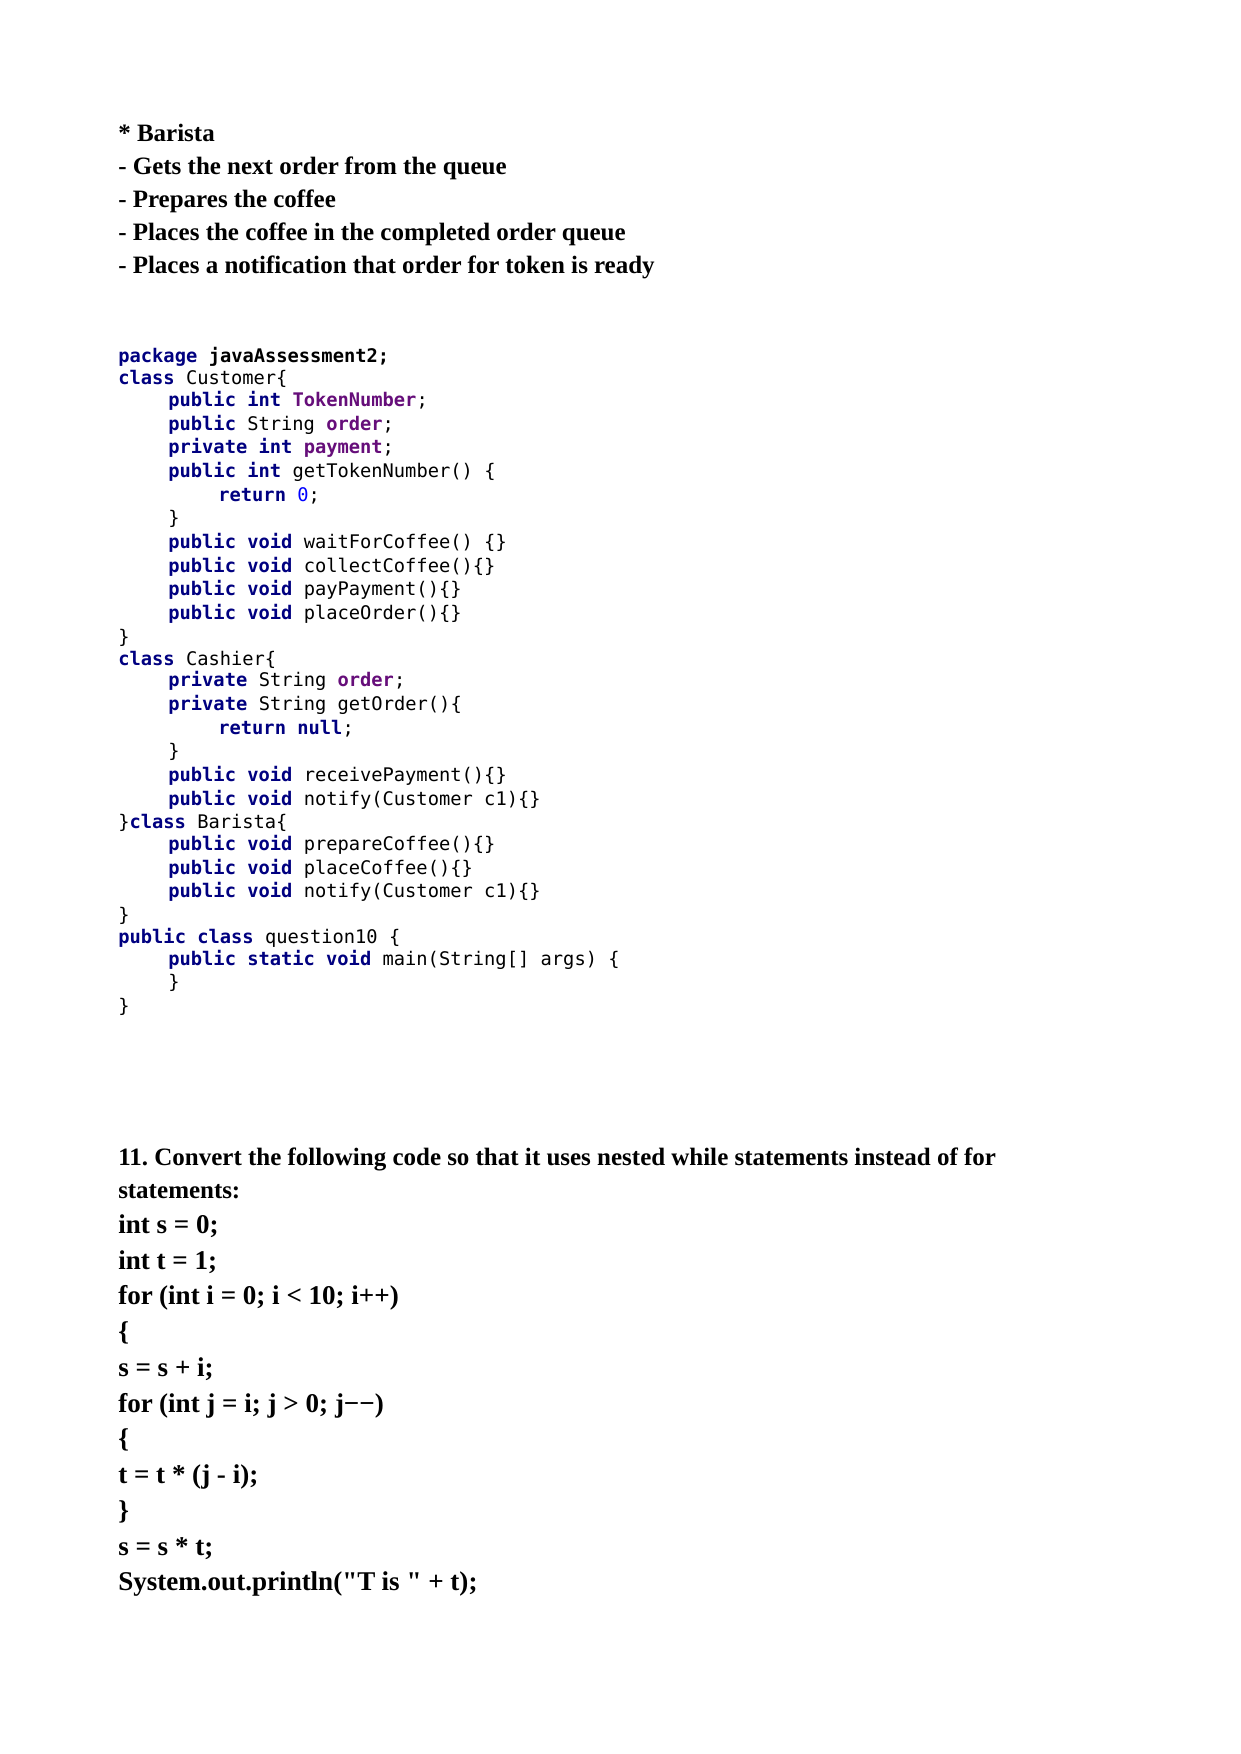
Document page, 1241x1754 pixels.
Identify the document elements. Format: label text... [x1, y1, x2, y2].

text class Customer{ [118, 367, 1122, 389]
text 11. Convert the following code so that it uses nested while statements instead of for statements: int s = 0; int t = 1; for (int i = 0; i < 10; i++) { s = s + i; for (int j = i; j > 0; j−−) { t = t * (j - i); } s = s * t; System.out.println("T is " + t); [118, 1142, 1122, 1596]
text public String order; [118, 413, 1122, 436]
text public class question10 { [118, 926, 1122, 948]
text public void waitForCoffee() {} [118, 531, 1122, 555]
text return 0; [118, 484, 1122, 507]
text } [118, 995, 1122, 1017]
text } [118, 740, 1122, 764]
text private String getOrder(){ [118, 693, 1122, 717]
text public void placeOrder(){} [118, 602, 1122, 626]
text * Barista - Gets the next order from the queue - Prepares the coffee - Places the coffee in the completed order queue - Places a notification that order for token is ready [118, 118, 1122, 279]
text return null; [118, 717, 1122, 740]
text public void prepareCoffee(){} [118, 833, 1122, 857]
text }class Barista{ [118, 811, 1122, 833]
text public void placeCoffee(){} [118, 857, 1122, 880]
text } [118, 971, 1122, 995]
text class Cashier{ [118, 647, 1122, 669]
text } [118, 626, 1122, 647]
text public void notify(Customer c1){} [118, 788, 1122, 811]
text package javaAssessment2; [118, 345, 1122, 367]
text public void notify(Customer c1){} [118, 880, 1122, 904]
text } [118, 507, 1122, 531]
text public int getTokenNumber() { [118, 460, 1122, 484]
text public void collectCoffee(){} [118, 555, 1122, 578]
text public static void main(String[] args) { [118, 948, 1122, 971]
text public void receivePayment(){} [118, 764, 1122, 788]
text private String order; [118, 669, 1122, 693]
text } [118, 904, 1122, 926]
text public int TokenNumber; [118, 389, 1122, 413]
text private int payment; [118, 436, 1122, 460]
text public void payPayment(){} [118, 578, 1122, 602]
